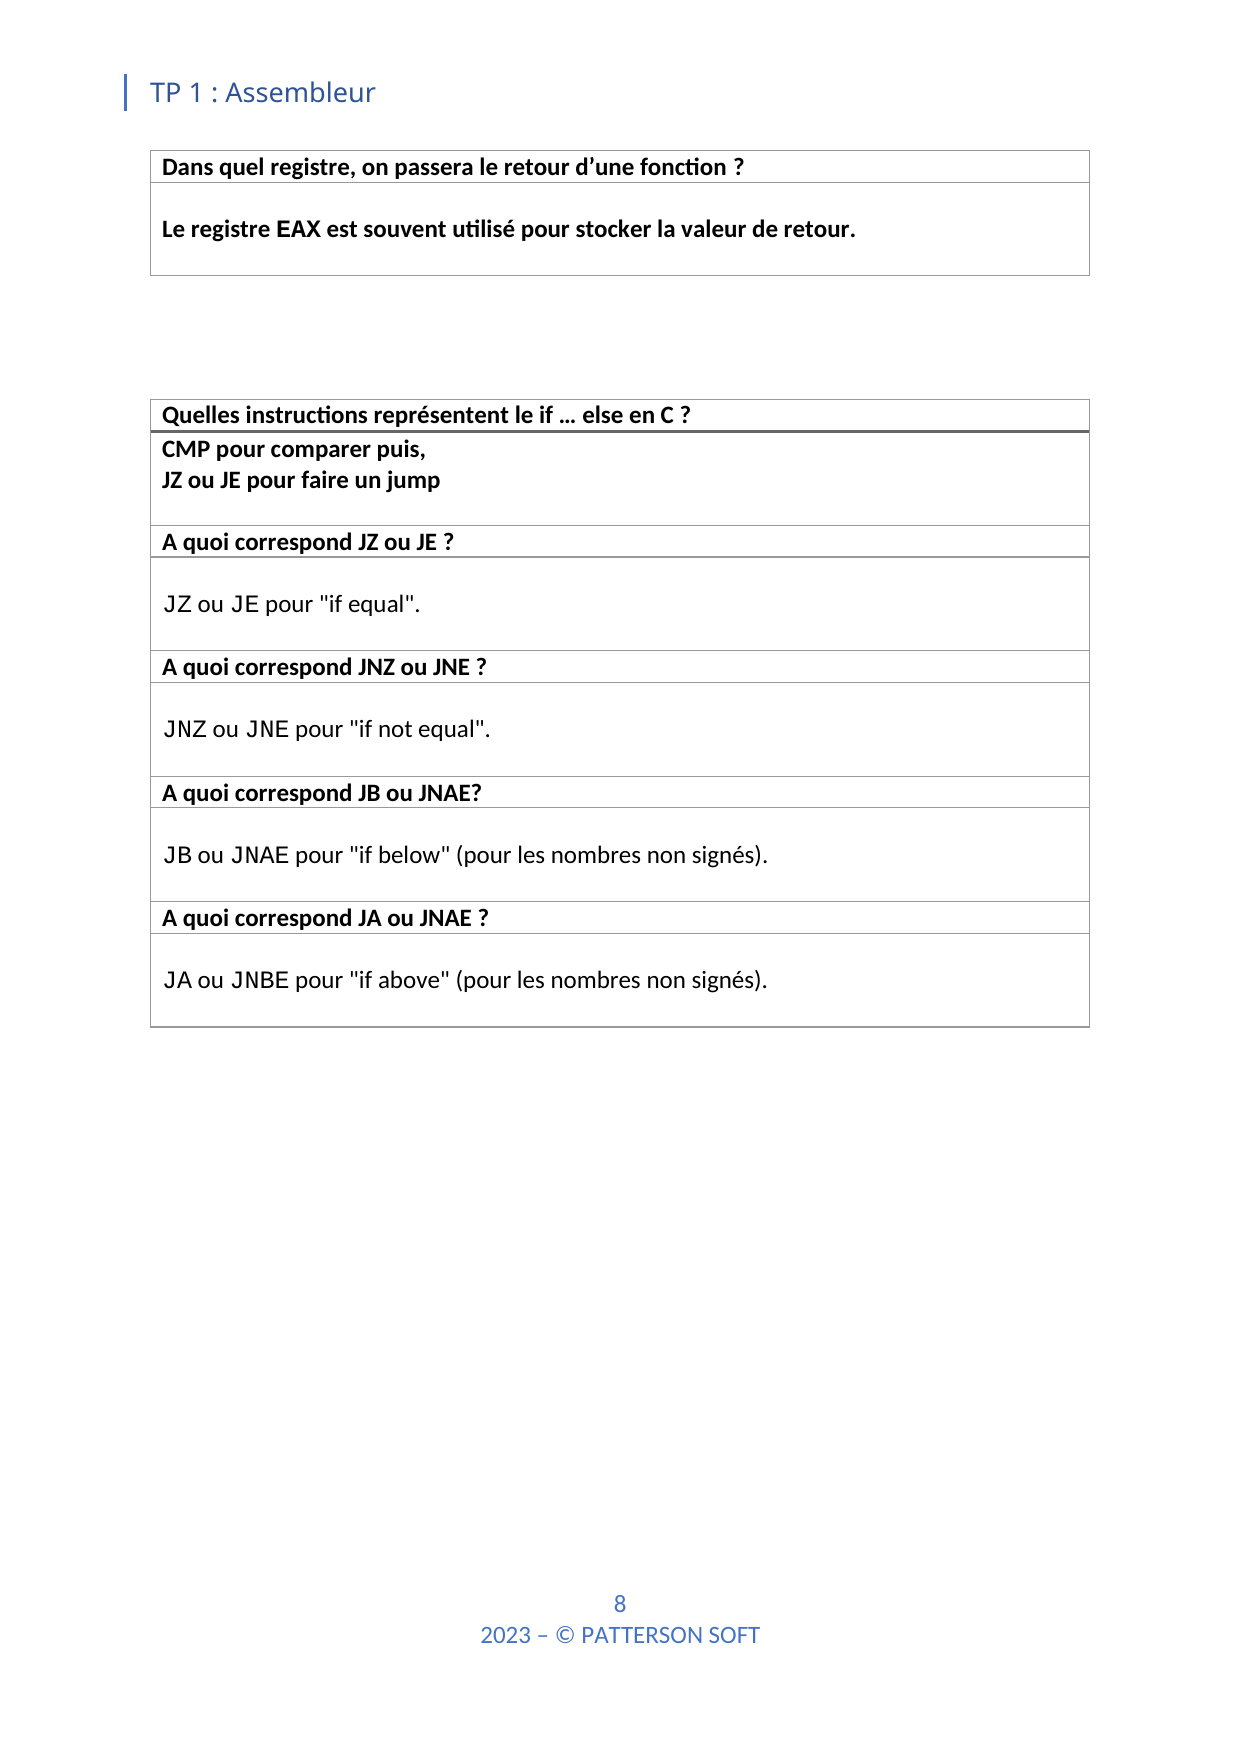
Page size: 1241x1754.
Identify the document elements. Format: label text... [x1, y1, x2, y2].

table_cell JB ou JNAE pour "if below" (pour les nombres non signés). [151, 808, 1089, 901]
table_header Quelles instructions représentent le if … else en C ? [151, 400, 1089, 430]
table_cell Dans quel registre, on passera le retour d’une fonction ? [151, 151, 1089, 182]
table_cell JA ou JNBE pour "if above" (pour les nombres non signés). [151, 934, 1089, 1026]
table_cell A quoi correspond JB ou JNAE? [151, 777, 1089, 807]
table_cell CMP pour comparer puis, JZ ou JE pour faire un jump [151, 433, 1089, 525]
table_cell JNZ ou JNE pour "if not equal". [151, 683, 1089, 776]
table_cell Le registre EAX est souvent utilisé pour stocker la valeur de retour. [151, 183, 1089, 275]
table_cell A quoi correspond JNZ ou JNE ? [151, 651, 1089, 682]
table_cell A quoi correspond JA ou JNAE ? [151, 902, 1089, 933]
table_cell A quoi correspond JZ ou JE ? [151, 526, 1089, 556]
table_cell JZ ou JE pour "if equal". [151, 558, 1089, 650]
